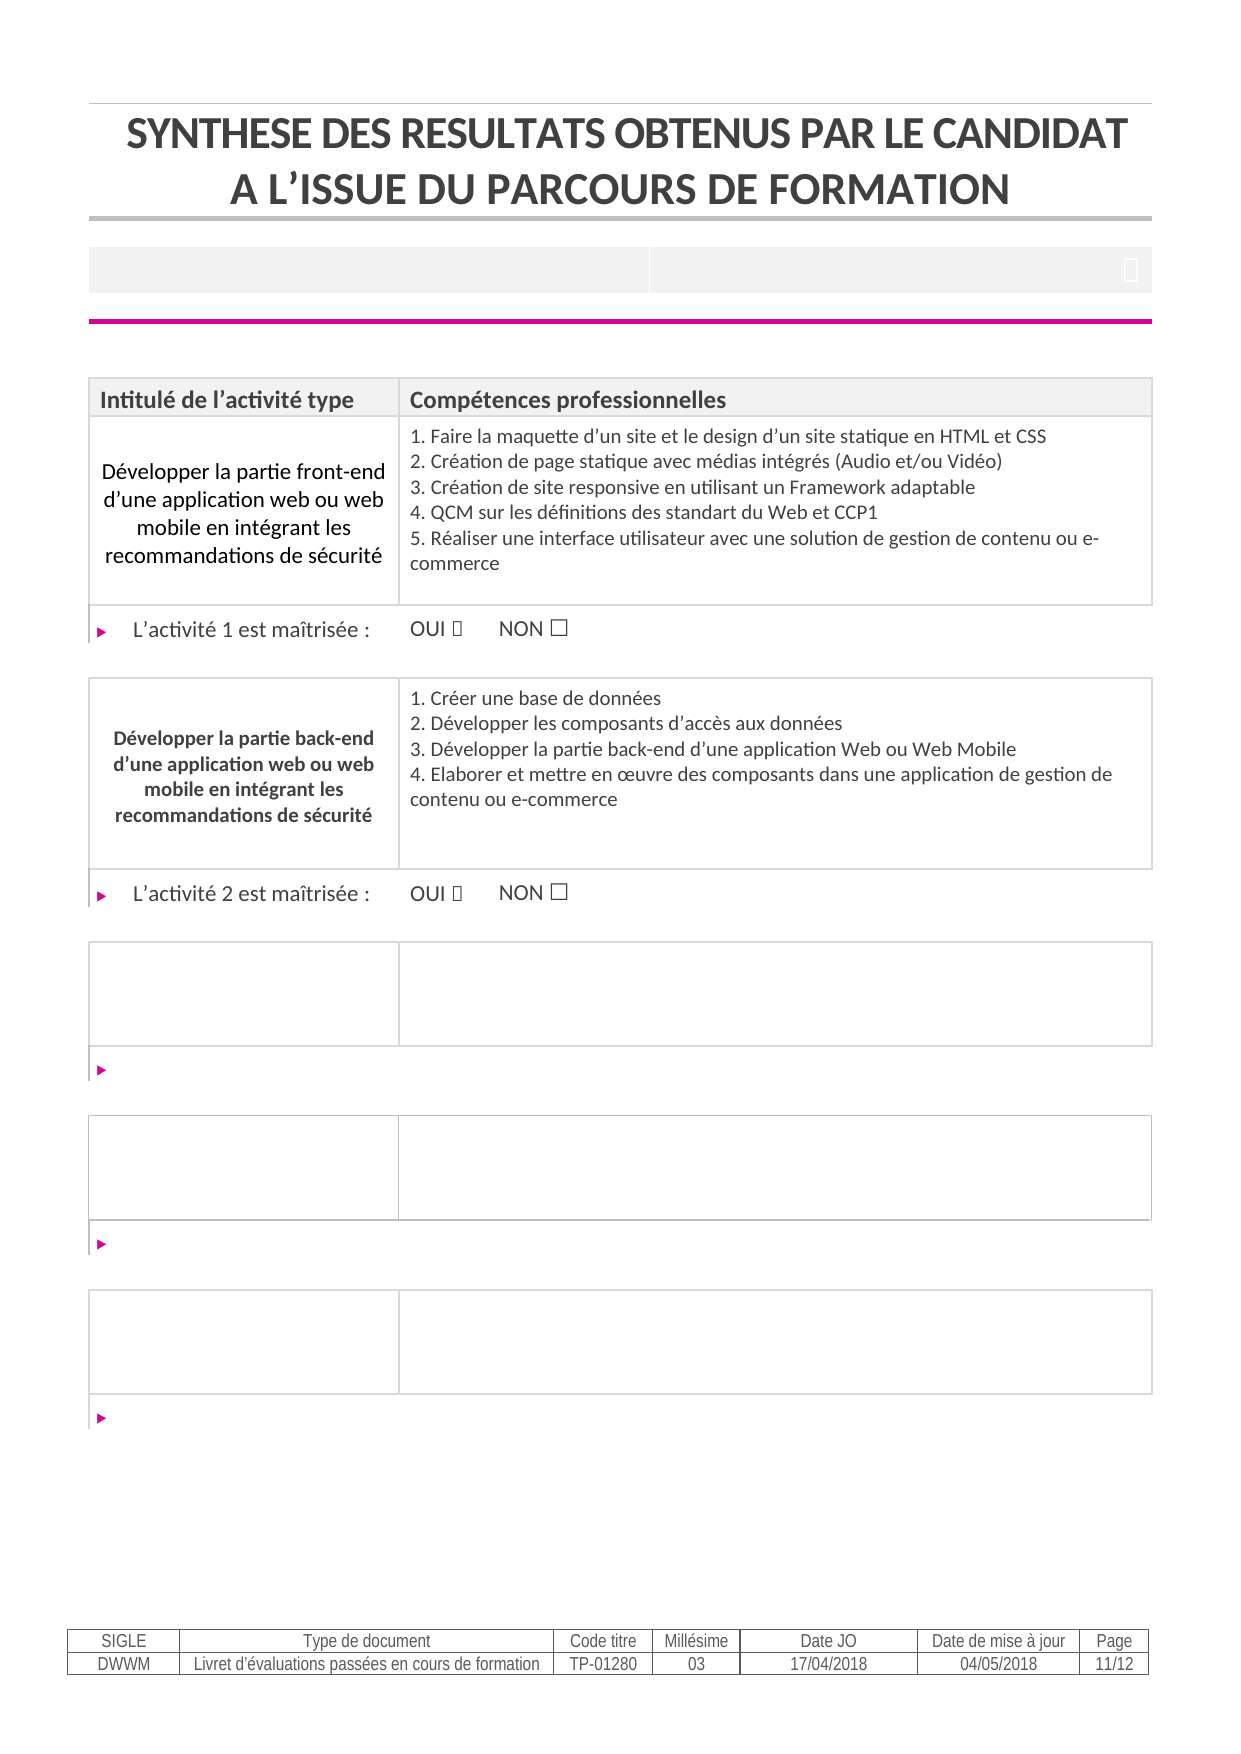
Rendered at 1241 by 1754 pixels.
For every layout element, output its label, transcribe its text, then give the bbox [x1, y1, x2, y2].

table_cell OUI  [399, 870, 487, 907]
table_cell [89, 293, 399, 319]
table_cell [488, 1395, 1152, 1429]
table_cell  [650, 247, 1152, 293]
table_cell OUI  [399, 606, 487, 643]
table_cell NON ☐ [488, 606, 1152, 643]
table_cell [90, 1047, 399, 1081]
table_header SYNTHESE DES RESULTATS OBTENUS PAR LE CANDIDAT A L’ISSUE DU PARCOURS DE FORMATION [89, 104, 1152, 216]
table_cell [89, 1115, 398, 1219]
table_cell [399, 293, 649, 319]
table_cell [90, 1395, 399, 1429]
table_cell [89, 247, 399, 293]
table_cell [399, 1115, 1151, 1219]
table_cell [488, 1219, 1152, 1255]
table_cell 1. Faire la maquette d’un site et le design d’un site statique en HTML et CSS 2. Création de page statique avec médias intégrés (Audio et/ou Vidéo) 3. Création de site responsive en utilisant un Framework adaptable 4. QCM sur les définitions des standart du Web et CCP1 5. Réaliser une interface utilisateur avec une solution de gestion de contenu ou e-commerce [400, 417, 1151, 604]
table_cell [400, 943, 1151, 1045]
table_cell [399, 1221, 487, 1255]
table_cell [399, 1395, 487, 1429]
table_cell [89, 1081, 1152, 1115]
table_cell [399, 1047, 487, 1081]
table_cell [650, 293, 1152, 319]
table_cell [488, 1047, 1152, 1081]
table_header Compétences professionnelles [400, 379, 1151, 415]
table_cell L’activité 1 est maîtrisée : [90, 606, 399, 643]
table_cell L’activité 2 est maîtrisée : [90, 870, 399, 907]
table_cell [400, 1291, 1151, 1393]
table_cell [89, 221, 1152, 247]
table_cell [89, 907, 1152, 941]
table_cell [90, 1221, 399, 1255]
table_cell Développer la partie front-end d’une application web ou web mobile en intégrant les recommandations de sécurité [90, 417, 398, 604]
table_cell NON ☐ [488, 870, 1152, 907]
table_header Intitulé de l’activité type [90, 379, 398, 415]
table_cell [89, 1255, 1152, 1289]
table_cell [90, 1291, 398, 1393]
table_cell [90, 943, 398, 1045]
table_cell 1. Créer une base de données 2. Développer les composants d’accès aux données 3. Développer la partie back-end d’une application Web ou Web Mobile 4. Elaborer et mettre en œuvre des composants dans une application de gestion de contenu ou e-commerce [400, 679, 1151, 868]
table_cell Développer la partie back-end d’une application web ou web mobile en intégrant les recommandations de sécurité [90, 679, 398, 868]
table_cell [399, 247, 649, 293]
table_cell [89, 643, 1152, 677]
